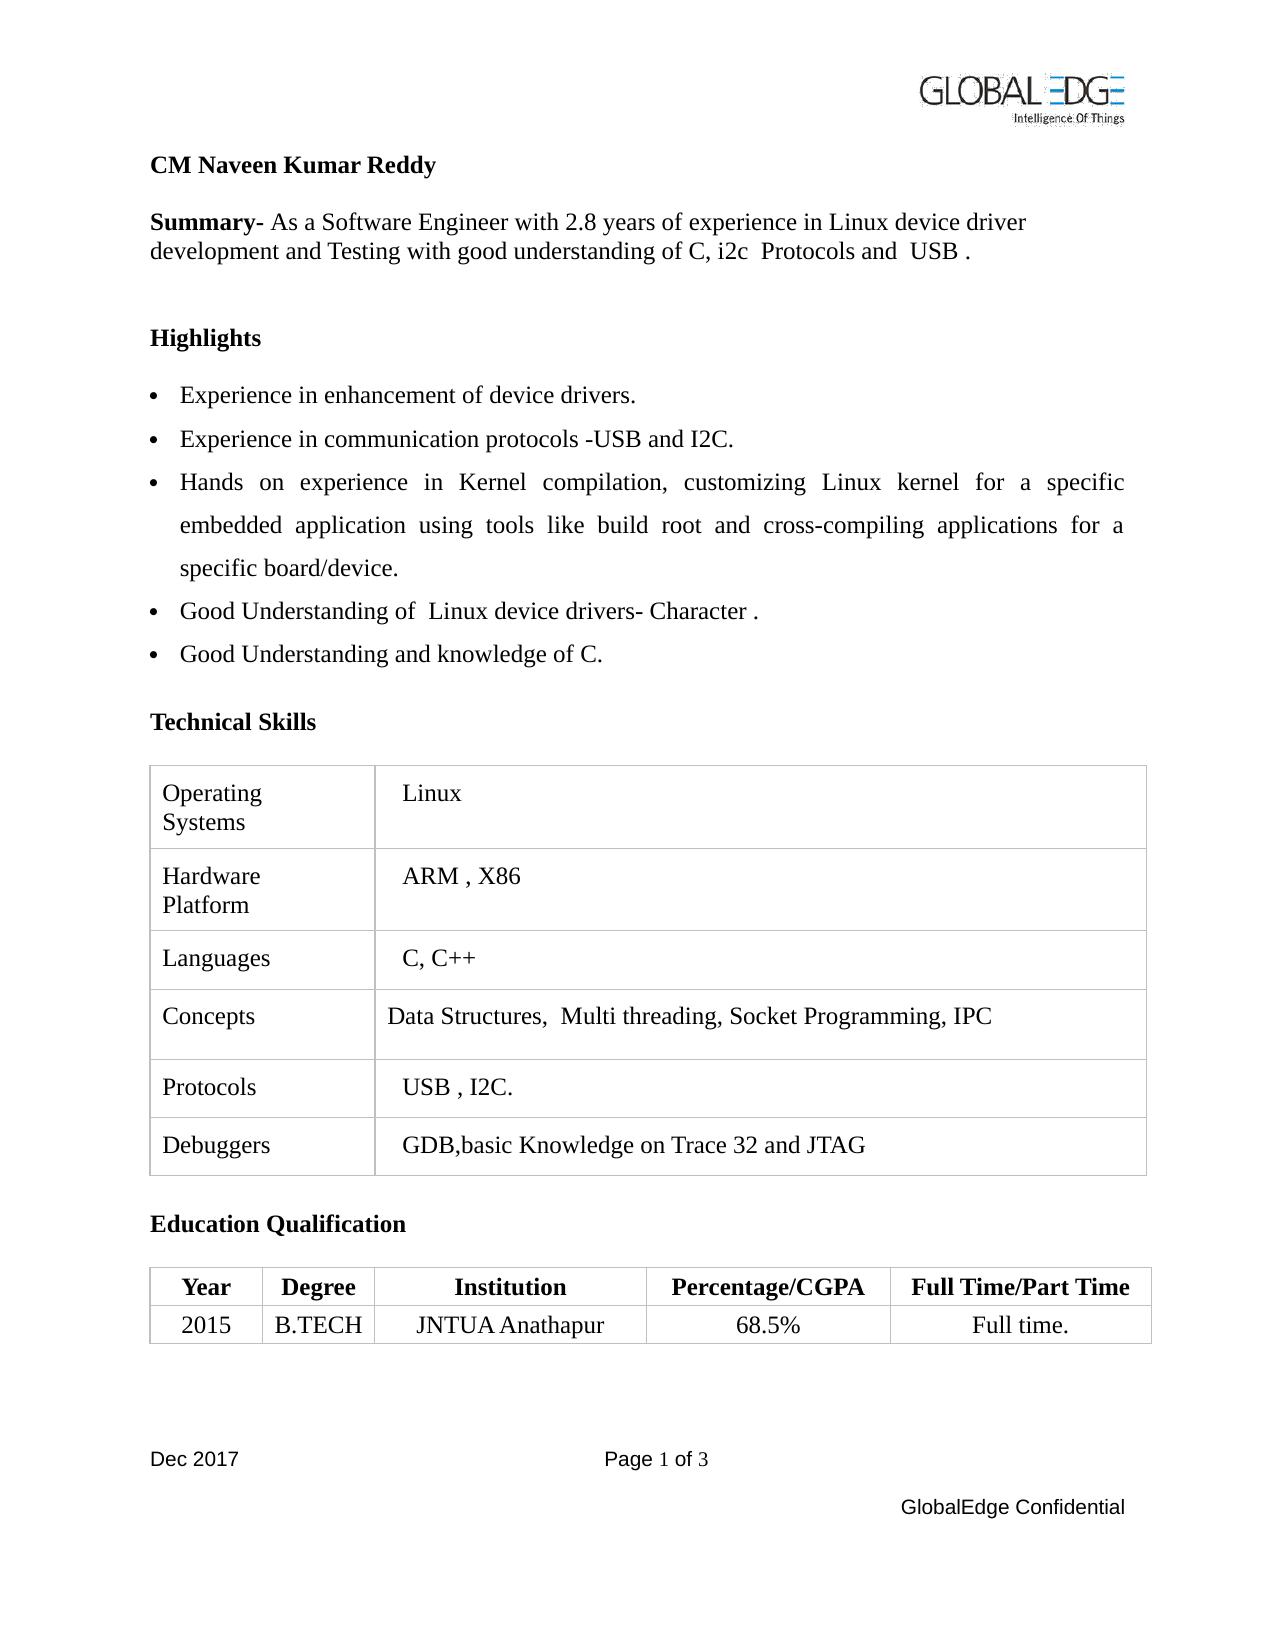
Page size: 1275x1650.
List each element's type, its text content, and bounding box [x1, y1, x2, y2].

table_cell B.TECH [263, 1306, 374, 1343]
text Highlights [150, 323, 1125, 352]
list Good Understanding and knowledge of C. [150, 639, 1125, 668]
list Experience in communication protocols -USB and I2C. [150, 424, 1125, 452]
table_header Linux [376, 766, 1146, 848]
table_cell C, C++ [376, 931, 1146, 988]
table_cell JNTUA Anathapur [375, 1306, 646, 1343]
table_cell Concepts [151, 990, 374, 1059]
table_cell 2015 [151, 1306, 262, 1343]
table_header Percentage/CGPA [647, 1268, 890, 1305]
table_cell Hardware Platform [151, 849, 374, 930]
table_header Degree [263, 1268, 374, 1305]
text CM Naveen Kumar Reddy [150, 150, 1125, 179]
list Hands on experience in Kernel compilation, customizing Linux kernel for a specific embedded application using tools like build root and cross-compiling applications for a specific board/device. [150, 467, 1125, 582]
table_header Full Time/Part Time [891, 1268, 1151, 1305]
table_cell Protocols [151, 1060, 374, 1117]
text Summary- As a Software Engineer with 2.8 years of experience in Linux device driver development and Testing with good understanding of C, i2c Protocols and USB . [150, 207, 1125, 265]
table_cell Full time. [891, 1306, 1151, 1343]
table_header Operating Systems [151, 766, 374, 848]
list Good Understanding of Linux device drivers- Character . [150, 596, 1125, 625]
text Technical Skills [150, 707, 1125, 736]
table_header Institution [375, 1268, 646, 1305]
table_cell Data Structures, Multi threading, Socket Programming, IPC [376, 990, 1146, 1059]
table_cell 68.5% [647, 1306, 890, 1343]
table_cell Languages [151, 931, 374, 988]
text Education Qualification [150, 1209, 1125, 1238]
table_cell GDB,basic Knowledge on Trace 32 and JTAG [376, 1118, 1146, 1175]
table_cell ARM , X86 [376, 849, 1146, 930]
list Experience in enhancement of device drivers. [150, 381, 1125, 409]
table_cell USB , I2C. [376, 1060, 1146, 1117]
table_header Year [151, 1268, 262, 1305]
table_cell Debuggers [151, 1118, 374, 1175]
